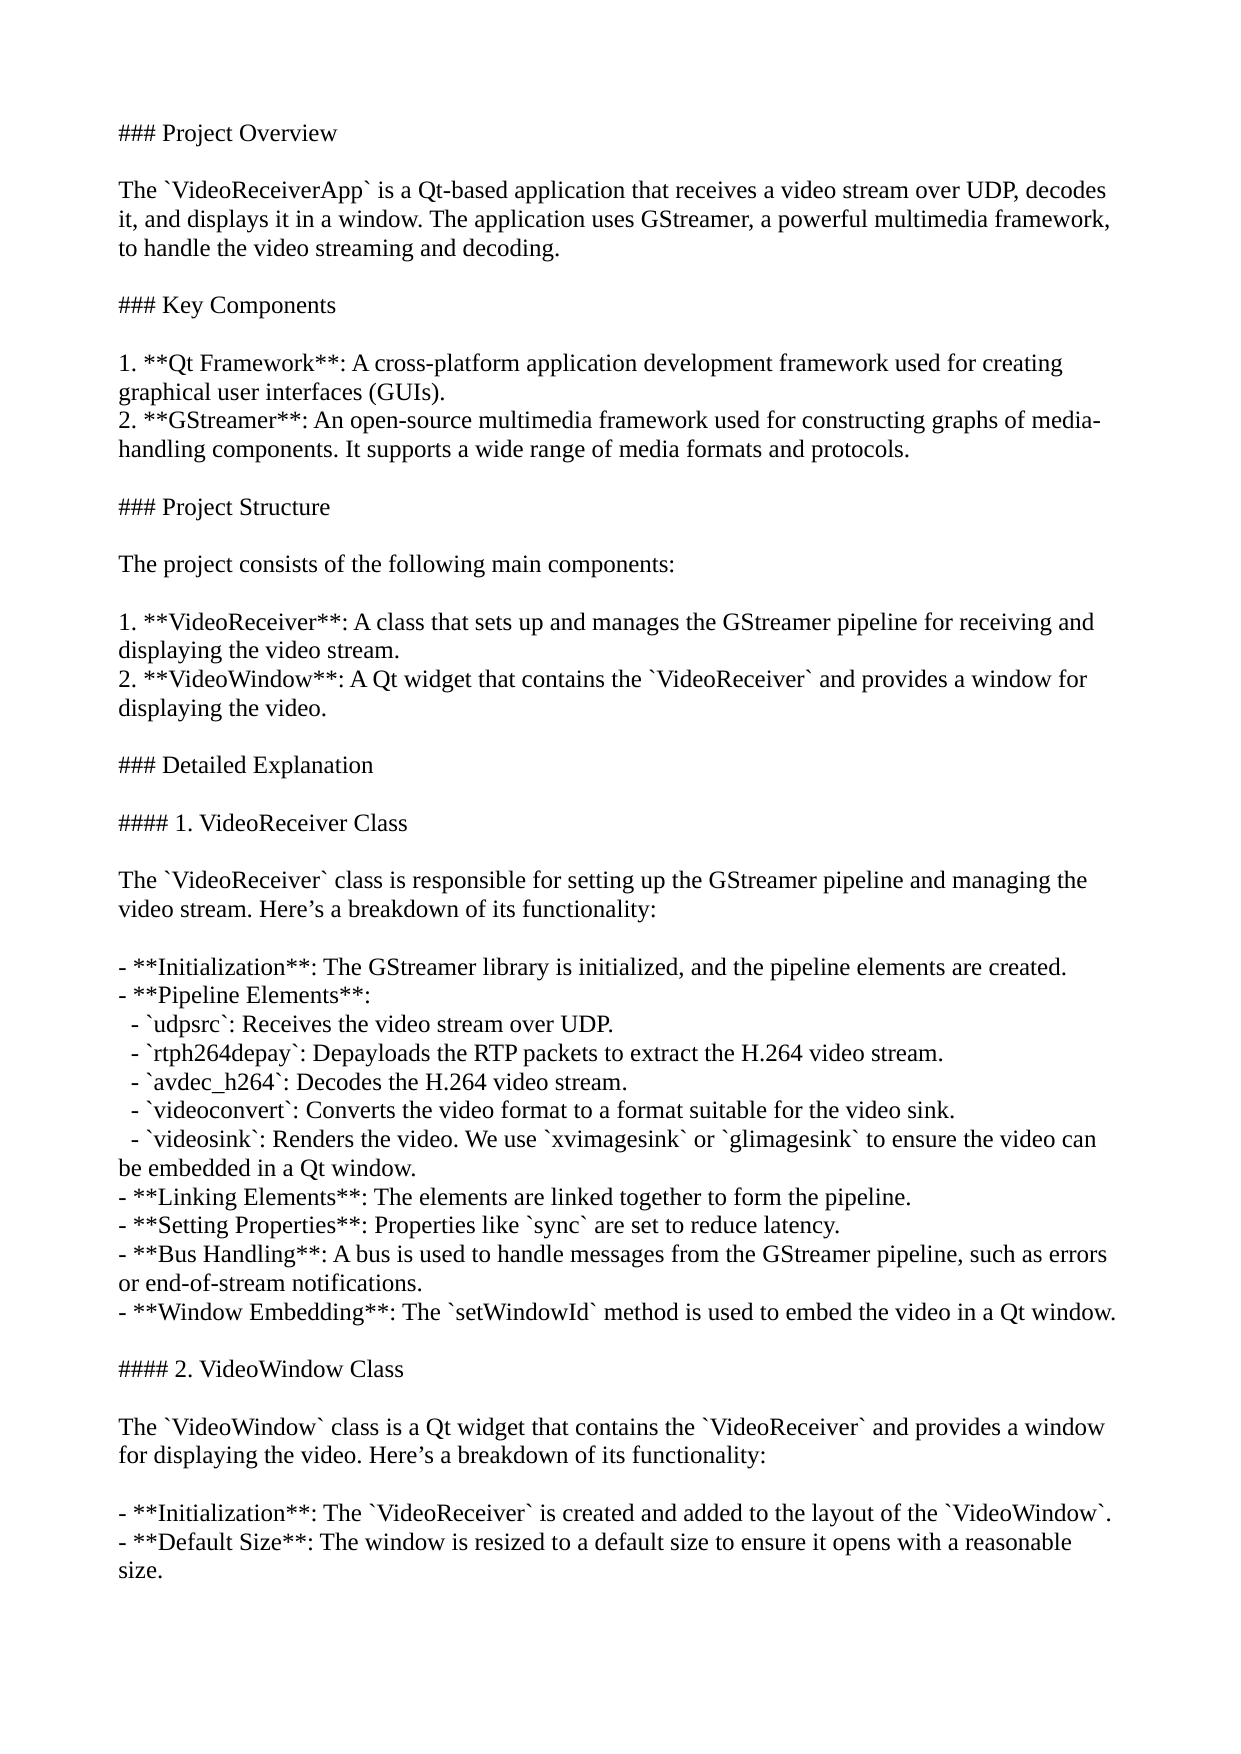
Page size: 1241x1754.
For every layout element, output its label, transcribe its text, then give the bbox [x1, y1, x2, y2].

text 1. **VideoReceiver**: A class that sets up and manages the GStreamer pipeline for receiving and displaying the video stream. [118, 607, 1122, 664]
text - **Linking Elements**: The elements are linked together to form the pipeline. [118, 1182, 1122, 1211]
text - **Bus Handling**: A bus is used to handle messages from the GStreamer pipeline, such as errors or end-of-stream notifications. [118, 1239, 1122, 1297]
text #### 1. VideoReceiver Class [118, 808, 1122, 837]
text - **Setting Properties**: Properties like `sync` are set to reduce latency. [118, 1211, 1122, 1239]
text ### Key Components [118, 291, 1122, 319]
text - **Initialization**: The `VideoReceiver` is created and added to the layout of the `VideoWindow`. [118, 1498, 1122, 1527]
text - `udpsrc`: Receives the video stream over UDP. [118, 1009, 1122, 1038]
text - `videosink`: Renders the video. We use `xvimagesink` or `glimagesink` to ensure the video can be embedded in a Qt window. [118, 1124, 1122, 1182]
text The `VideoReceiverApp` is a Qt-based application that receives a video stream over UDP, decodes it, and displays it in a window. The application uses GStreamer, a powerful multimedia framework, to handle the video streaming and decoding. [118, 176, 1122, 262]
text - `avdec_h264`: Decodes the H.264 video stream. [118, 1067, 1122, 1096]
text 1. **Qt Framework**: A cross-platform application development framework used for creating graphical user interfaces (GUIs). [118, 348, 1122, 406]
text ### Project Structure [118, 492, 1122, 521]
text - **Pipeline Elements**: [118, 981, 1122, 1009]
text - **Default Size**: The window is resized to a default size to ensure it opens with a reasonable size. [118, 1527, 1122, 1584]
text The `VideoWindow` class is a Qt widget that contains the `VideoReceiver` and provides a window for displaying the video. Here’s a breakdown of its functionality: [118, 1412, 1122, 1469]
text The `VideoReceiver` class is responsible for setting up the GStreamer pipeline and managing the video stream. Here’s a breakdown of its functionality: [118, 866, 1122, 923]
text The project consists of the following main components: [118, 549, 1122, 578]
text - **Window Embedding**: The `setWindowId` method is used to embed the video in a Qt window. [118, 1297, 1122, 1326]
text ### Detailed Explanation [118, 751, 1122, 779]
text 2. **GStreamer**: An open-source multimedia framework used for constructing graphs of media-handling components. It supports a wide range of media formats and protocols. [118, 406, 1122, 463]
text ### Project Overview [118, 118, 1122, 147]
text - `rtph264depay`: Depayloads the RTP packets to extract the H.264 video stream. [118, 1038, 1122, 1067]
text - `videoconvert`: Converts the video format to a format suitable for the video sink. [118, 1096, 1122, 1124]
text #### 2. VideoWindow Class [118, 1354, 1122, 1383]
text - **Initialization**: The GStreamer library is initialized, and the pipeline elements are created. [118, 952, 1122, 981]
text 2. **VideoWindow**: A Qt widget that contains the `VideoReceiver` and provides a window for displaying the video. [118, 664, 1122, 722]
